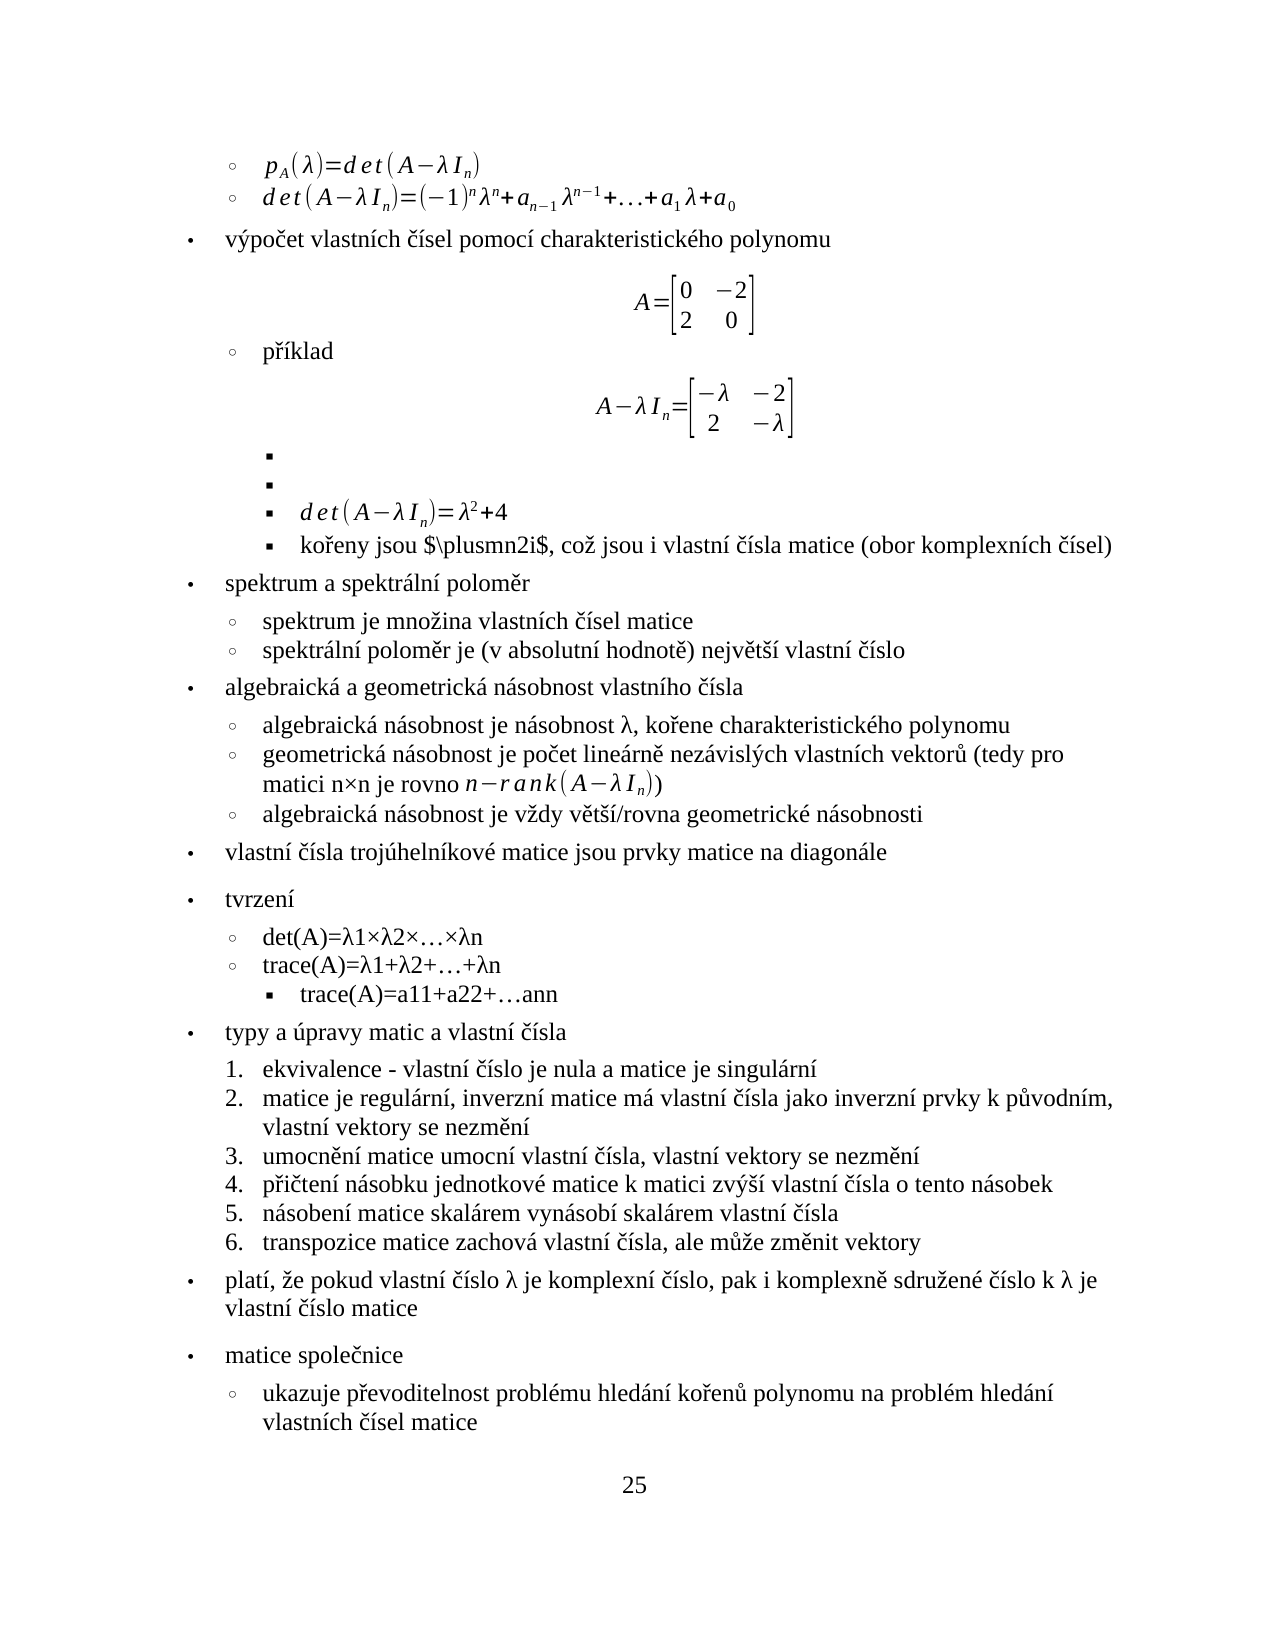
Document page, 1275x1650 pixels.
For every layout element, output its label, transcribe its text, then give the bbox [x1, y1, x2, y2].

list umocnění matice umocní vlastní čísla, vlastní vektory se nezmění [225, 1141, 1125, 1169]
list výpočet vlastních čísel pomocí charakteristického polynomu [187, 224, 1125, 253]
list tvrzení [187, 884, 1125, 913]
list ekvivalence - vlastní číslo je nula a matice je singulární [225, 1054, 1125, 1083]
list ukazuje převoditelnost problému hledání kořenů polynomu na problém hledání vlastních čísel matice [225, 1378, 1125, 1435]
list transpozice matice zachová vlastní čísla, ale může změnit vektory [225, 1227, 1125, 1256]
list vlastní čísla trojúhelníkové matice jsou prvky matice na diagonále [187, 837, 1125, 866]
list spektrální poloměr je (v absolutní hodnotě) největší vlastní číslo [225, 635, 1125, 663]
list platí, že pokud vlastní číslo λ je komplexní číslo, pak i komplexně sdružené číslo k λ je vlastní číslo matice [187, 1265, 1125, 1322]
list matice společnice [187, 1340, 1125, 1369]
list geometrická násobnost je počet lineárně nezávislých vlastních vektorů (tedy pro matici n×n je rovno ) [225, 739, 1125, 799]
list typy a úpravy matic a vlastní čísla [187, 1017, 1125, 1046]
list trace(A)=λ1+λ2+…+λn [225, 950, 1125, 979]
list spektrum je množina vlastních čísel matice [225, 606, 1125, 635]
list det(A)=λ1×λ2×…×λn [225, 922, 1125, 950]
list algebraická a geometrická násobnost vlastního čísla [187, 672, 1125, 701]
list násobení matice skalárem vynásobí skalárem vlastní čísla [225, 1198, 1125, 1227]
list trace(A)=a11+a22+…ann [262, 979, 1125, 1008]
list kořeny jsou $\plusmn2i$, což jsou i vlastní čísla matice (obor komplexních čísel) [262, 531, 1125, 559]
list příklad [225, 262, 1125, 365]
list algebraická násobnost je násobnost λ, kořene charakteristického polynomu [225, 710, 1125, 739]
list spektrum a spektrální poloměr [187, 568, 1125, 597]
list přičtení násobku jednotkové matice k matici zvýší vlastní čísla o tento násobek [225, 1169, 1125, 1198]
list algebraická násobnost je vždy větší/rovna geometrické násobnosti [225, 799, 1125, 828]
list matice je regulární, inverzní matice má vlastní čísla jako inverzní prvky k původním, vlastní vektory se nezmění [225, 1083, 1125, 1141]
